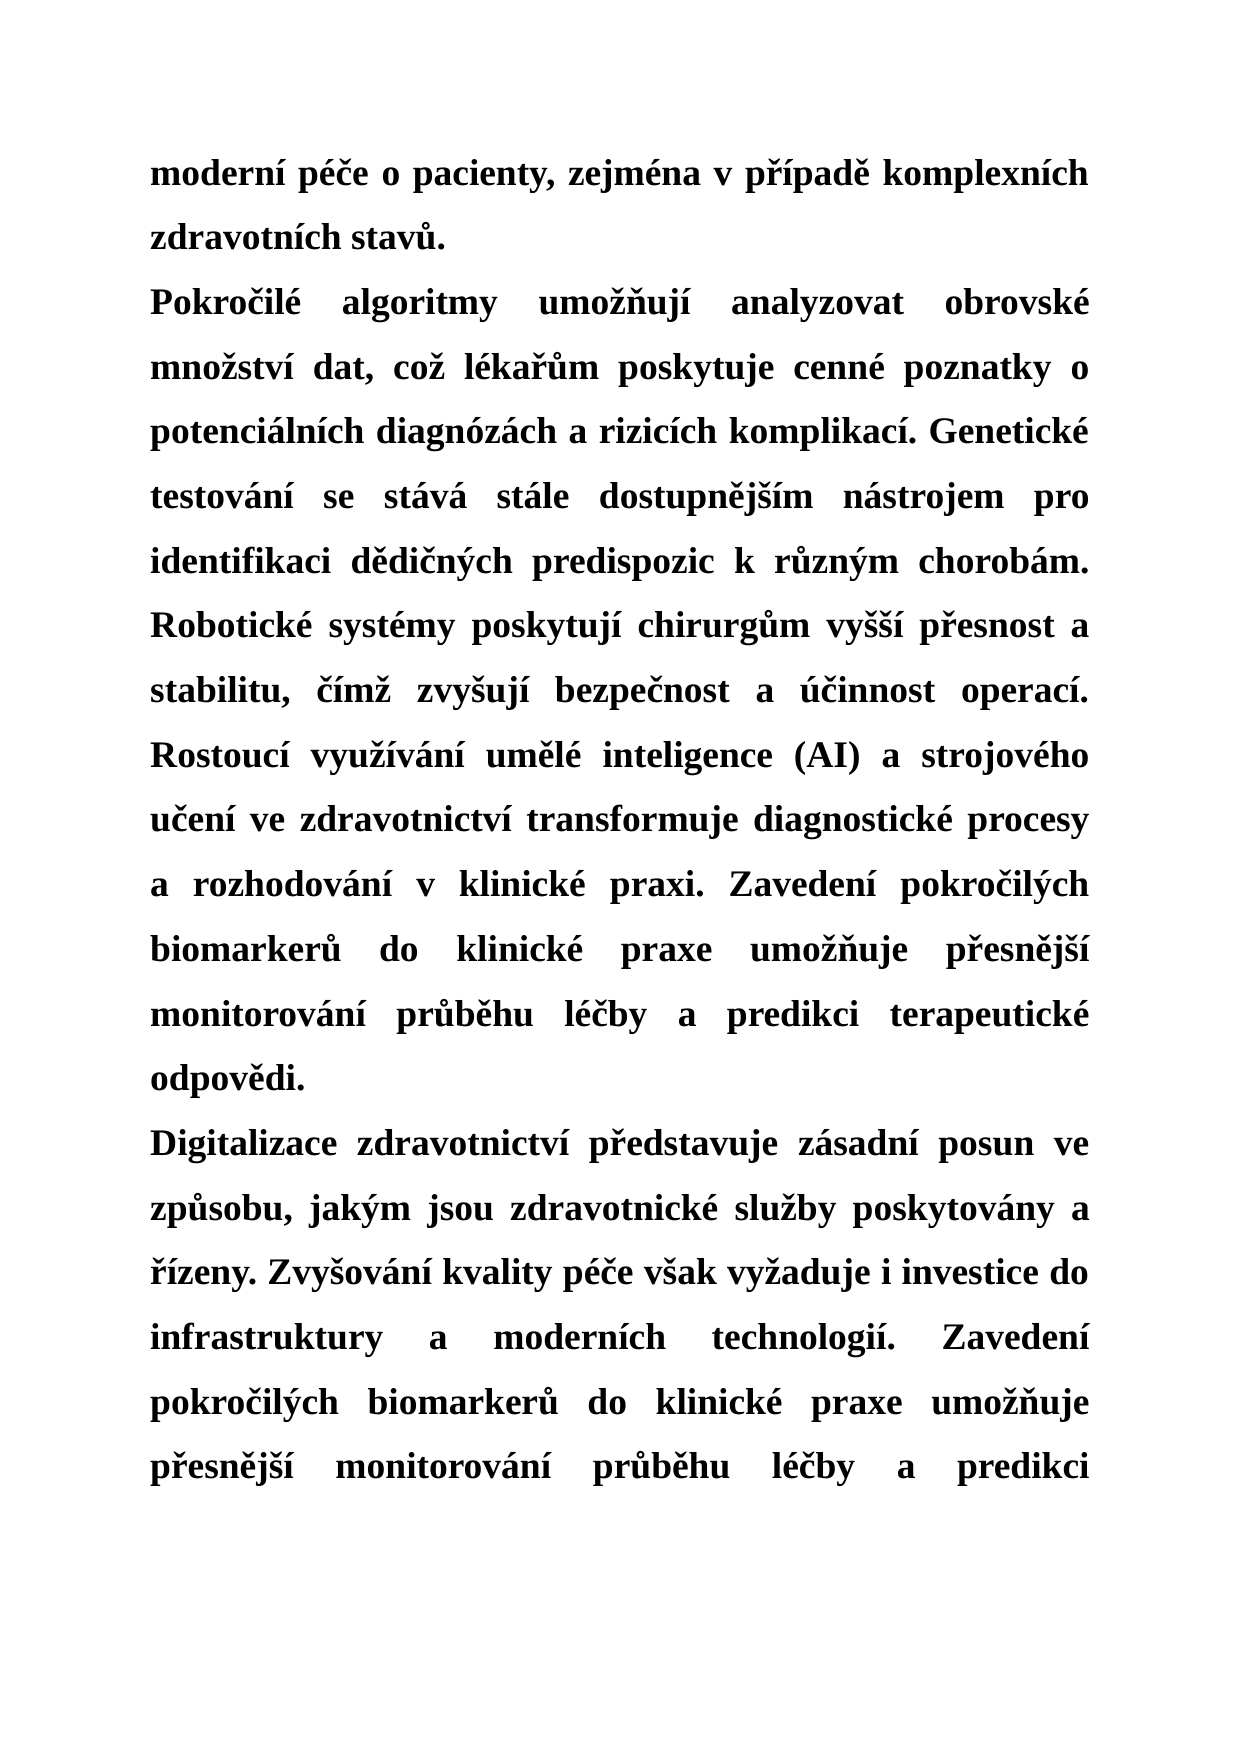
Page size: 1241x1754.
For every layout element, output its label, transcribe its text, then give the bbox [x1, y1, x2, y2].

text moderní péče o pacienty, zejména v případě komplexních zdravotních stavů. [150, 150, 1090, 258]
text Digitalizace zdravotnictví představuje zásadní posun ve způsobu, jakým jsou zdravotnické služby poskytovány a řízeny. Zvyšování kvality péče však vyžaduje i investice do infrastruktury a moderních technologií. Zavedení pokročilých biomarkerů do klinické praxe umožňuje přesnější monitorování průběhu léčby a predikci [150, 1120, 1090, 1487]
text Pokročilé algoritmy umožňují analyzovat obrovské množství dat, což lékařům poskytuje cenné poznatky o potenciálních diagnózách a rizicích komplikací. Genetické testování se stává stále dostupnějším nástrojem pro identifikaci dědičných predispozic k různým chorobám. Robotické systémy poskytují chirurgům vyšší přesnost a stabilitu, čímž zvyšují bezpečnost a účinnost operací. Rostoucí využívání umělé inteligence (AI) a strojového učení ve zdravotnictví transformuje diagnostické procesy a rozhodování v klinické praxi. Zavedení pokročilých biomarkerů do klinické praxe umožňuje přesnější monitorování průběhu léčby a predikci terapeutické odpovědi. [150, 279, 1090, 1099]
